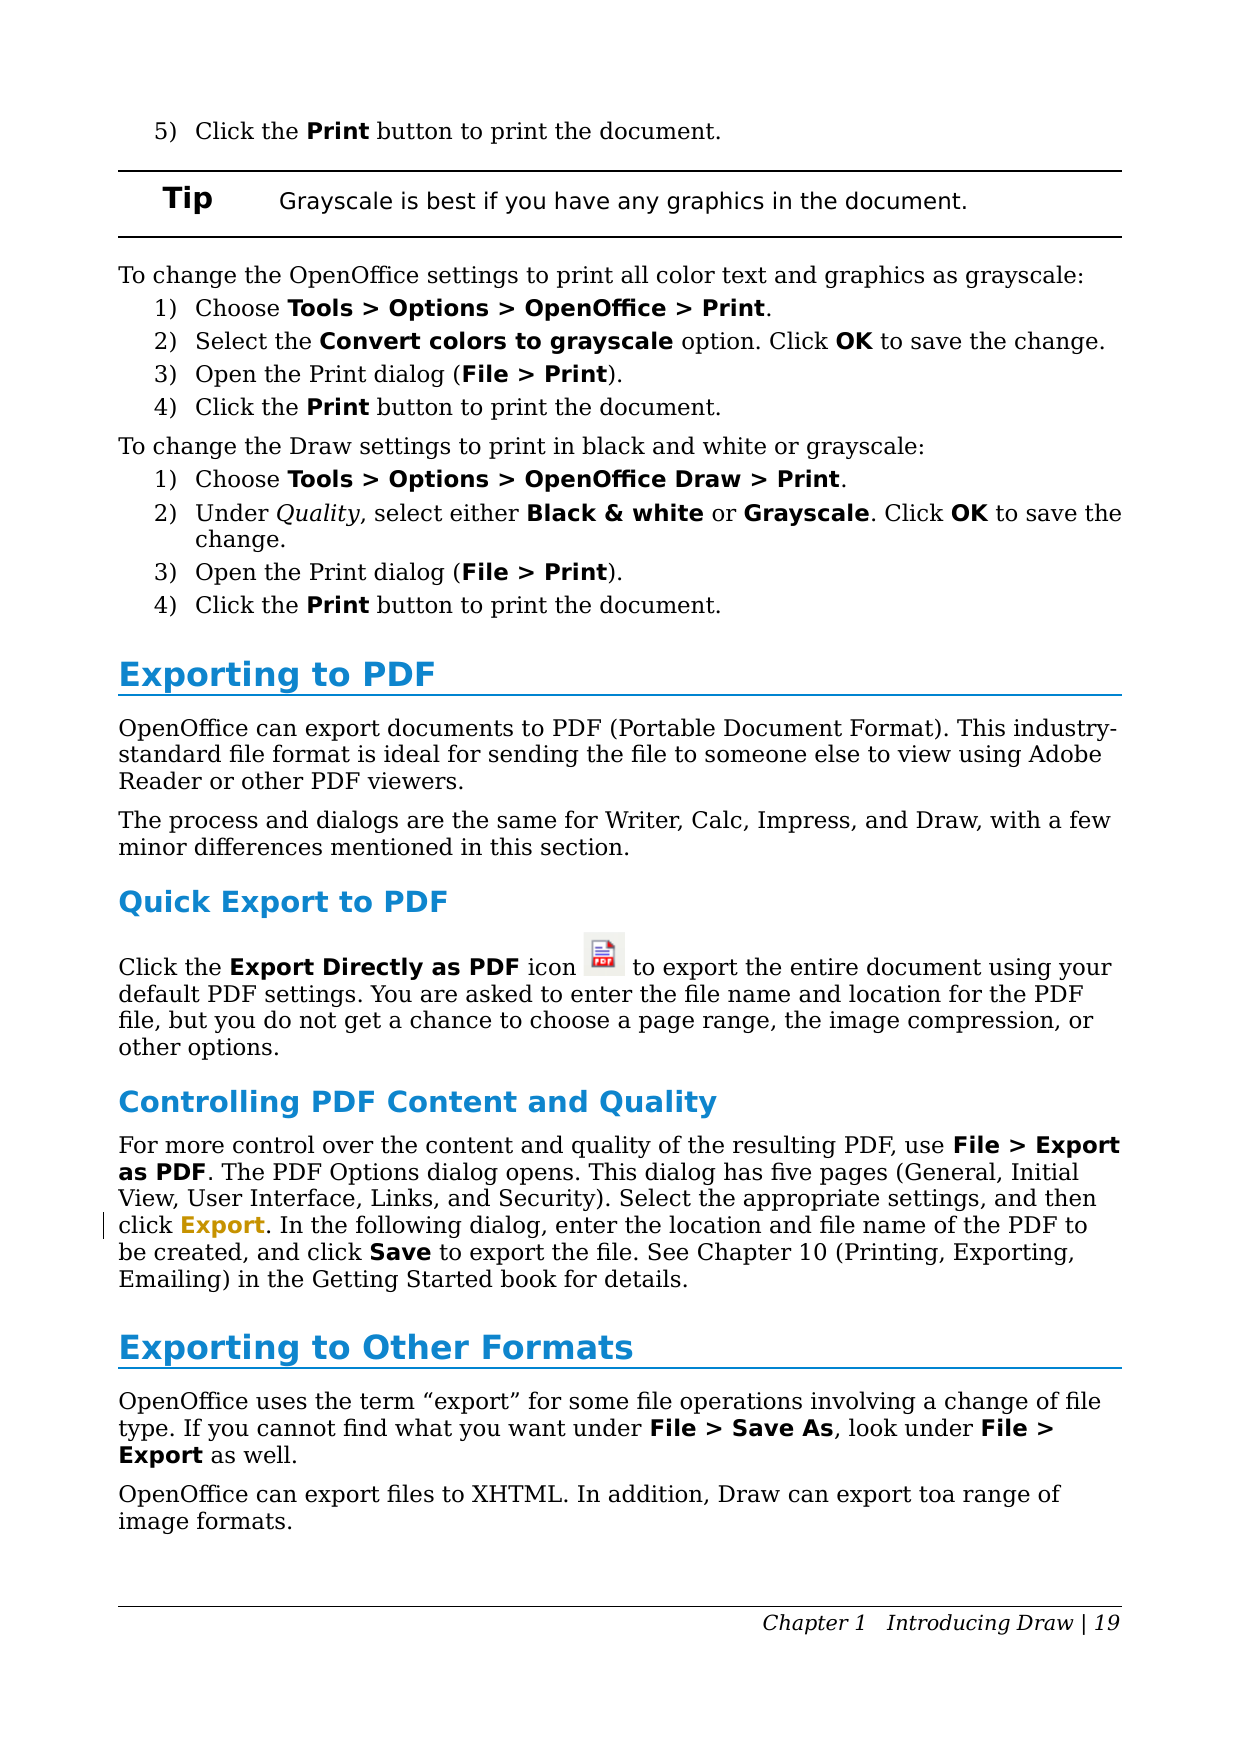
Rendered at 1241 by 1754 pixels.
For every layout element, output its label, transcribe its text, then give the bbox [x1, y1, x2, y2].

list Choose Tools > Options > OpenOffice Draw > Print. [177, 467, 1122, 493]
text Click the Export Directly as PDF icon to export the entire document using your default PDF settings. You are asked to enter the file name and location for the PDF file, but you do not get a chance to choose a page range, the image compression, or other options. [118, 932, 1122, 1061]
list Click the Print button to print the document. [177, 118, 1122, 145]
subtitle Quick Export to PDF [118, 886, 1122, 920]
subtitle Controlling PDF Content and Quality [118, 1085, 1122, 1120]
text OpenOffice can export files to XHTML. In addition, Draw can export toa range of image formats. [118, 1481, 1122, 1535]
subtitle Exporting to PDF [118, 655, 1122, 694]
list Click the Print button to print the document. [177, 394, 1122, 421]
text The process and dialogs are the same for Writer, Calc, Impress, and Draw, with a few minor differences mentioned in this section. [118, 808, 1122, 861]
table_header Grayscale is best if you have any graphics in the document. [258, 172, 1122, 236]
list To change the OpenOffice settings to print all color text and graphics as grayscale: [118, 262, 1122, 289]
text OpenOffice uses the term “export” for some file operations involving a change of file type. If you cannot find what you want under File > Save As, look under File > Export as well. [118, 1388, 1122, 1469]
list Open the Print dialog (File > Print). [177, 361, 1122, 388]
text OpenOffice can export documents to PDF (Portable Document Format). This industry-standard file format is ideal for sending the file to someone else to view using Adobe Reader or other PDF viewers. [118, 715, 1122, 795]
list Choose Tools > Options > OpenOffice > Print. [177, 295, 1122, 322]
table_header Tip [118, 172, 257, 236]
picture [583, 932, 625, 976]
list To change the Draw settings to print in black and white or grayscale: [118, 433, 1122, 460]
text For more control over the content and quality of the resulting PDF, use File > Export as PDF. The PDF Options dialog opens. This dialog has five pages (General, Initial View, User Interface, Links, and Security). Select the appropriate settings, and then click Export. In the following dialog, enter the location and file name of the PDF to be created, and click Save to export the file. See Chapter 10 (Printing, Exporting, Emailing) in the Getting Started book for details. [118, 1132, 1122, 1293]
list Under Quality, select either Black & white or Grayscale. Click OK to save the change. [177, 500, 1122, 553]
list Open the Print dialog (File > Print). [177, 559, 1122, 586]
subtitle Exporting to Other Formats [118, 1329, 1122, 1367]
list Click the Print button to print the document. [177, 592, 1122, 619]
list Select the Convert colors to grayscale option. Click OK to save the change. [177, 328, 1122, 355]
